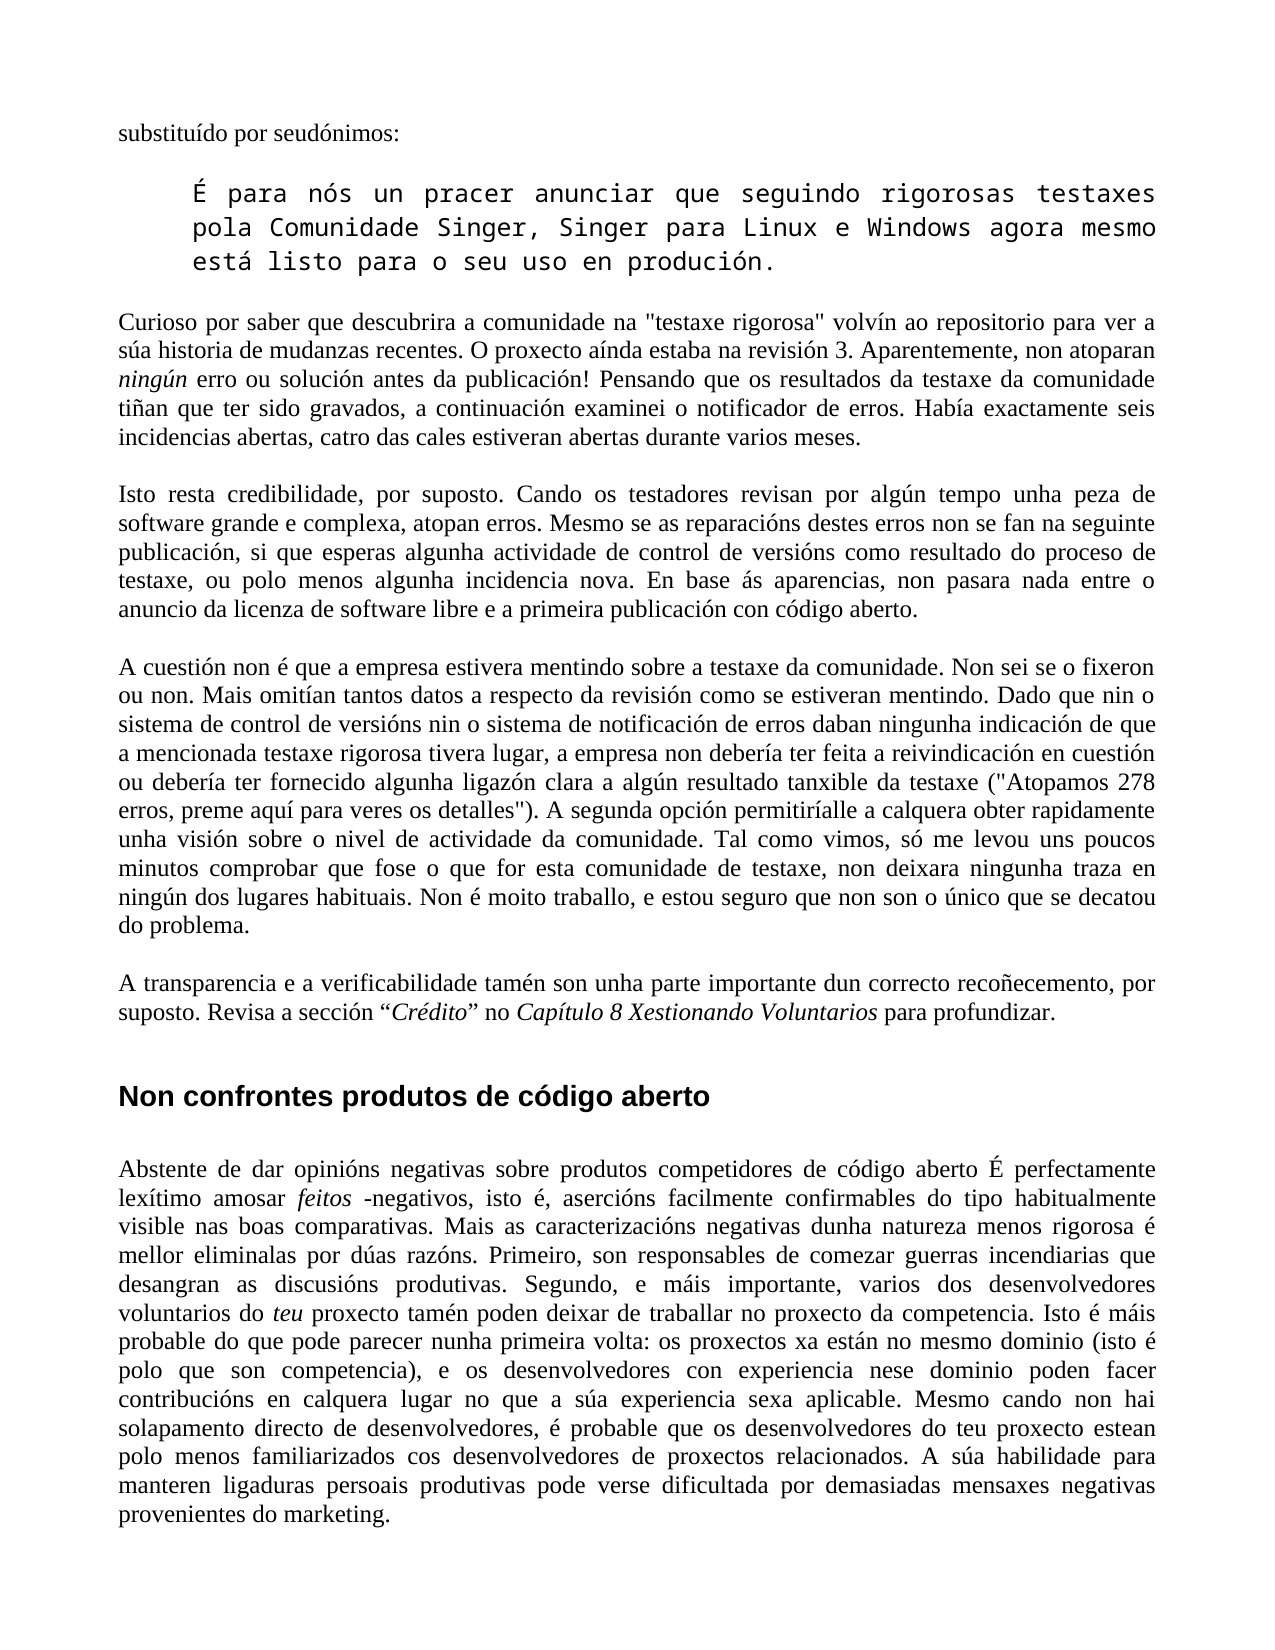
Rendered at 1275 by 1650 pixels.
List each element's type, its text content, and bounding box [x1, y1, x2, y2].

text Abstente de dar opinións negativas sobre produtos competidores de código aberto É perfectamente lexítimo amosar feitos -negativos, isto é, asercións facilmente confirmables do tipo habitualmente visible nas boas comparativas. Mais as caracterizacións negativas dunha natureza menos rigorosa é mellor eliminalas por dúas razóns. Primeiro, son responsables de comezar guerras incendiarias que desangran as discusións produtivas. Segundo, e máis importante, varios dos desenvolvedores voluntarios do teu proxecto tamén poden deixar de traballar no proxecto da competencia. Isto é máis probable do que pode parecer nunha primeira volta: os proxectos xa están no mesmo dominio (isto é polo que son competencia), e os desenvolvedores con experiencia nese dominio poden facer contribucións en calquera lugar no que a súa experiencia sexa aplicable. Mesmo cando non hai solapamento directo de desenvolvedores, é probable que os desenvolvedores do teu proxecto estean polo menos familiarizados cos desenvolvedores de proxectos relacionados. A súa habilidade para manteren ligaduras persoais produtivas pode verse dificultada por demasiadas mensaxes negativas provenientes do marketing. [118, 1154, 1157, 1528]
text Curioso por saber que descubrira a comunidade na "testaxe rigorosa" volvín ao repositorio para ver a súa historia de mudanzas recentes. O proxecto aínda estaba na revisión 3. Aparentemente, non atoparan ningún erro ou solución antes da publicación! Pensando que os resultados da testaxe da comunidade tiñan que ter sido gravados, a continuación examinei o notificador de erros. Había exactamente seis incidencias abertas, catro das cales estiveran abertas durante varios meses. [118, 307, 1157, 450]
text substituído por seudónimos: [118, 118, 1157, 147]
text A cuestión non é que a empresa estivera mentindo sobre a testaxe da comunidade. Non sei se o fixeron ou non. Mais omitían tantos datos a respecto da revisión como se estiveran mentindo. Dado que nin o sistema de control de versións nin o sistema de notificación de erros daban ningunha indicación de que a mencionada testaxe rigorosa tivera lugar, a empresa non debería ter feita a reivindicación en cuestión ou debería ter fornecido algunha ligazón clara a algún resultado tanxible da testaxe ("Atopamos 278 erros, preme aquí para veres os detalles"). A segunda opción permitiríalle a calquera obter rapidamente unha visión sobre o nivel de actividade da comunidade. Tal como vimos, só me levou uns poucos minutos comprobar que fose o que for esta comunidade de testaxe, non deixara ningunha traza en ningún dos lugares habituais. Non é moito traballo, e estou seguro que non son o único que se decatou do problema. [118, 652, 1157, 939]
text É para nós un pracer anunciar que seguindo rigorosas testaxes pola Comunidade Singer, Singer para Linux e Windows agora mesmo está listo para o seu uso en produción. [192, 176, 1157, 278]
text A transparencia e a verificabilidade tamén son unha parte importante dun correcto recoñecemento, por suposto. Revisa a sección “Crédito” no Capítulo 8 Xestionando Voluntarios para profundizar. [118, 968, 1157, 1025]
text Isto resta credibilidade, por suposto. Cando os testadores revisan por algún tempo unha peza de software grande e complexa, atopan erros. Mesmo se as reparacións destes erros non se fan na seguinte publicación, si que esperas algunha actividade de control de versións como resultado do proceso de testaxe, ou polo menos algunha incidencia nova. En base ás aparencias, non pasara nada entre o anuncio da licenza de software libre e a primeira publicación con código aberto. [118, 479, 1157, 623]
subtitle Non confrontes produtos de código aberto [118, 1079, 1157, 1113]
